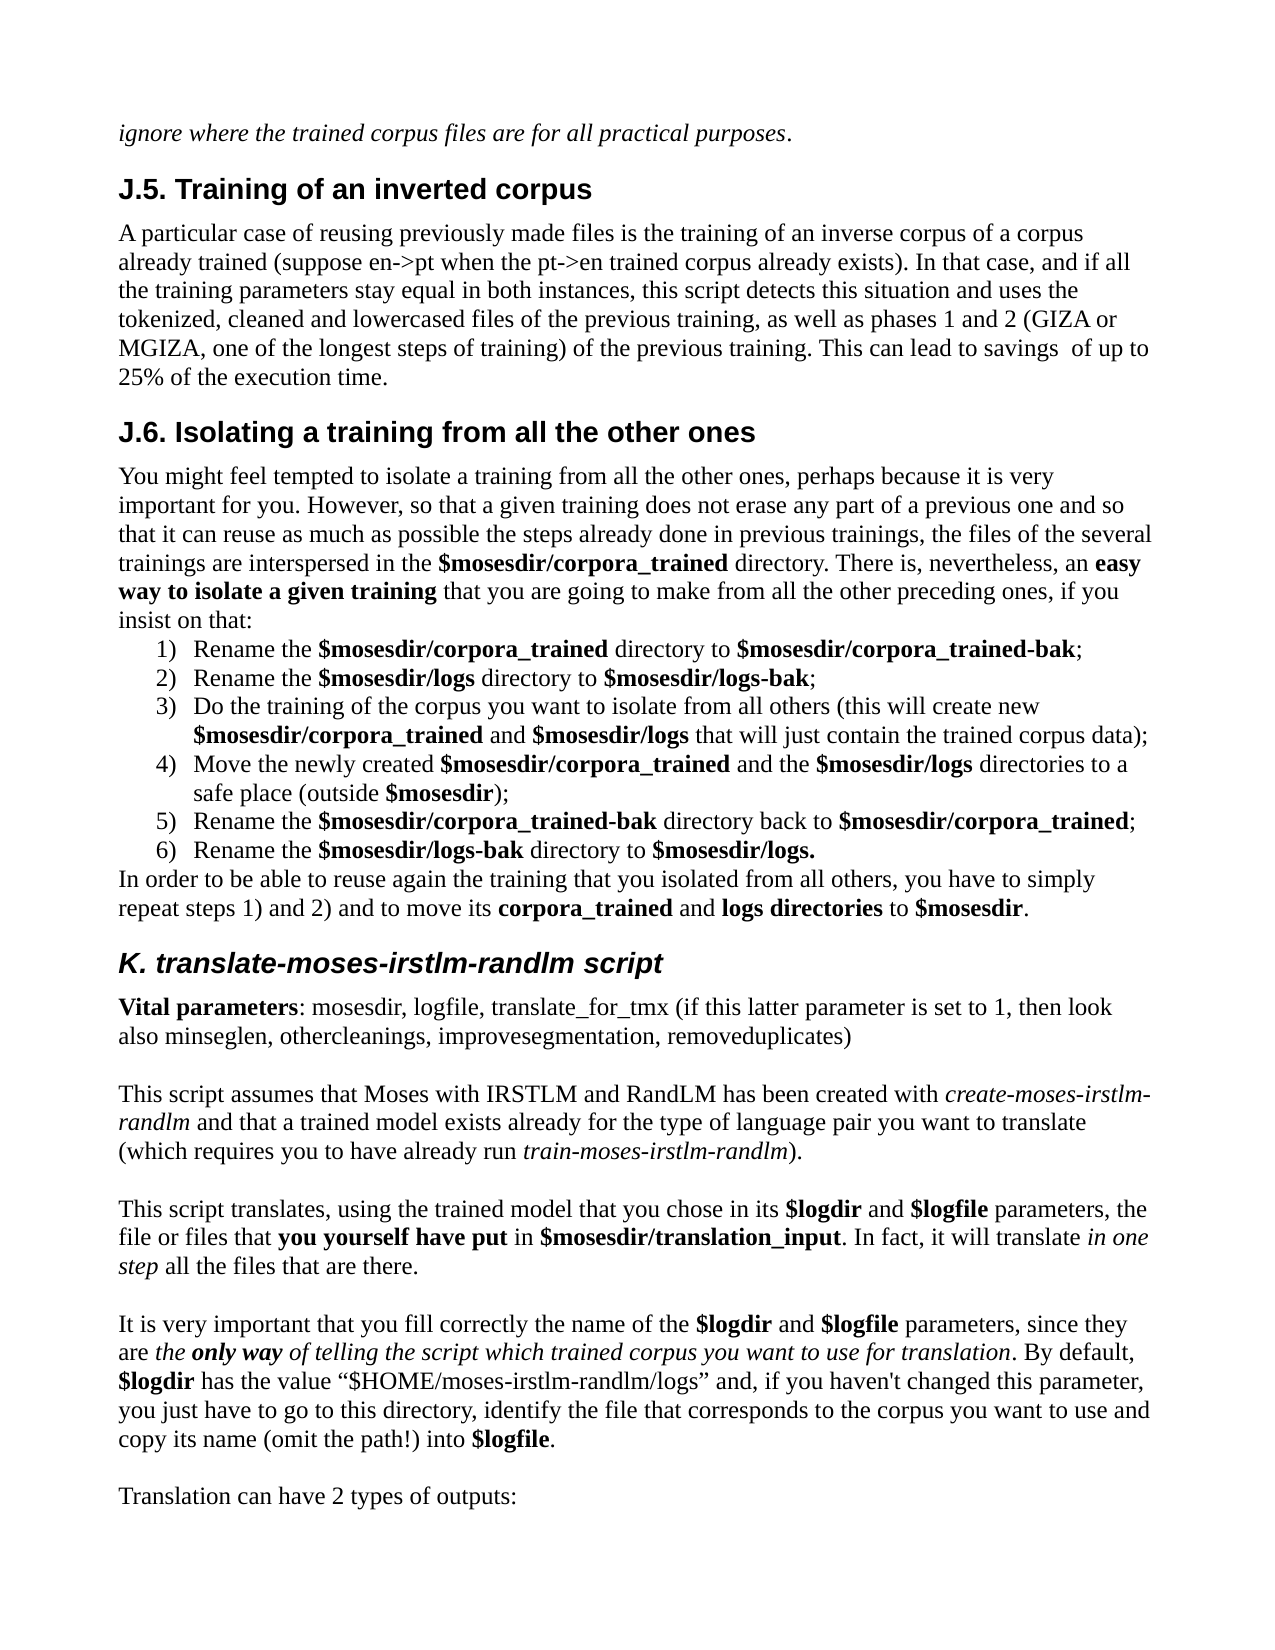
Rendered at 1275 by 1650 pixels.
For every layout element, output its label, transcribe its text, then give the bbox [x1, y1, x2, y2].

text In order to be able to reuse again the training that you isolated from all others, you have to simply repeat steps 1) and 2) and to move its corpora_trained and logs directories to $mosesdir. [118, 864, 1157, 921]
list Rename the $mosesdir/logs-bak directory to $mosesdir/logs. [156, 835, 1157, 864]
text Vital parameters: mosesdir, logfile, translate_for_tmx (if this latter parameter is set to 1, then look also minseglen, othercleanings, improvesegmentation, removeduplicates) [118, 992, 1157, 1050]
list Do the training of the corpus you want to isolate from all others (this will create new $mosesdir/corpora_trained and $mosesdir/logs that will just contain the trained corpus data); [156, 691, 1157, 749]
text It is very important that you fill correctly the name of the $logdir and $logfile parameters, since they are the only way of telling the script which trained corpus you want to use for translation. By default, $logdir has the value “$HOME/moses-irstlm-randlm/logs” and, if you haven't changed this parameter, you just have to go to this directory, identify the file that corresponds to the corpus you want to use and copy its name (omit the path!) into $logfile. [118, 1309, 1157, 1452]
list Rename the $mosesdir/corpora_trained-bak directory back to $mosesdir/corpora_trained; [156, 806, 1157, 835]
text This script translates, using the trained model that you chose in its $logdir and $logfile parameters, the file or files that you yourself have put in $mosesdir/translation_input. In fact, it will translate in one step all the files that are there. [118, 1194, 1157, 1280]
text ignore where the trained corpus files are for all practical purposes. [118, 118, 1157, 147]
list Rename the $mosesdir/corpora_trained directory to $mosesdir/corpora_trained-bak; [156, 634, 1157, 663]
text You might feel tempted to isolate a training from all the other ones, perhaps because it is very important for you. However, so that a given training does not erase any part of a previous one and so that it can reuse as much as possible the steps already done in previous trainings, the files of the several trainings are interspersed in the $mosesdir/corpora_trained directory. There is, nevertheless, an easy way to isolate a given training that you are going to make from all the other preceding ones, if you insist on that: [118, 461, 1157, 634]
subtitle K. translate-moses-irstlm-randlm script [118, 946, 1157, 980]
text Translation can have 2 types of outputs: [118, 1481, 1157, 1510]
list Move the newly created $mosesdir/corpora_trained and the $mosesdir/logs directories to a safe place (outside $mosesdir); [156, 749, 1157, 806]
text This script assumes that Moses with IRSTLM and RandLM has been created with create-moses-irstlm-randlm and that a trained model exists already for the type of language pair you want to translate (which requires you to have already run train-moses-irstlm-randlm). [118, 1079, 1157, 1165]
text A particular case of reusing previously made files is the training of an inverse corpus of a corpus already trained (suppose en->pt when the pt->en trained corpus already exists). In that case, and if all the training parameters stay equal in both instances, this script detects this situation and uses the tokenized, cleaned and lowercased files of the previous training, as well as phases 1 and 2 (GIZA or MGIZA, one of the longest steps of training) of the previous training. This can lead to savings of up to 25% of the execution time. [118, 218, 1157, 390]
subtitle J.6. Isolating a training from all the other ones [118, 415, 1157, 449]
list Rename the $mosesdir/logs directory to $mosesdir/logs-bak; [156, 663, 1157, 691]
subtitle J.5. Training of an inverted corpus [118, 172, 1157, 205]
